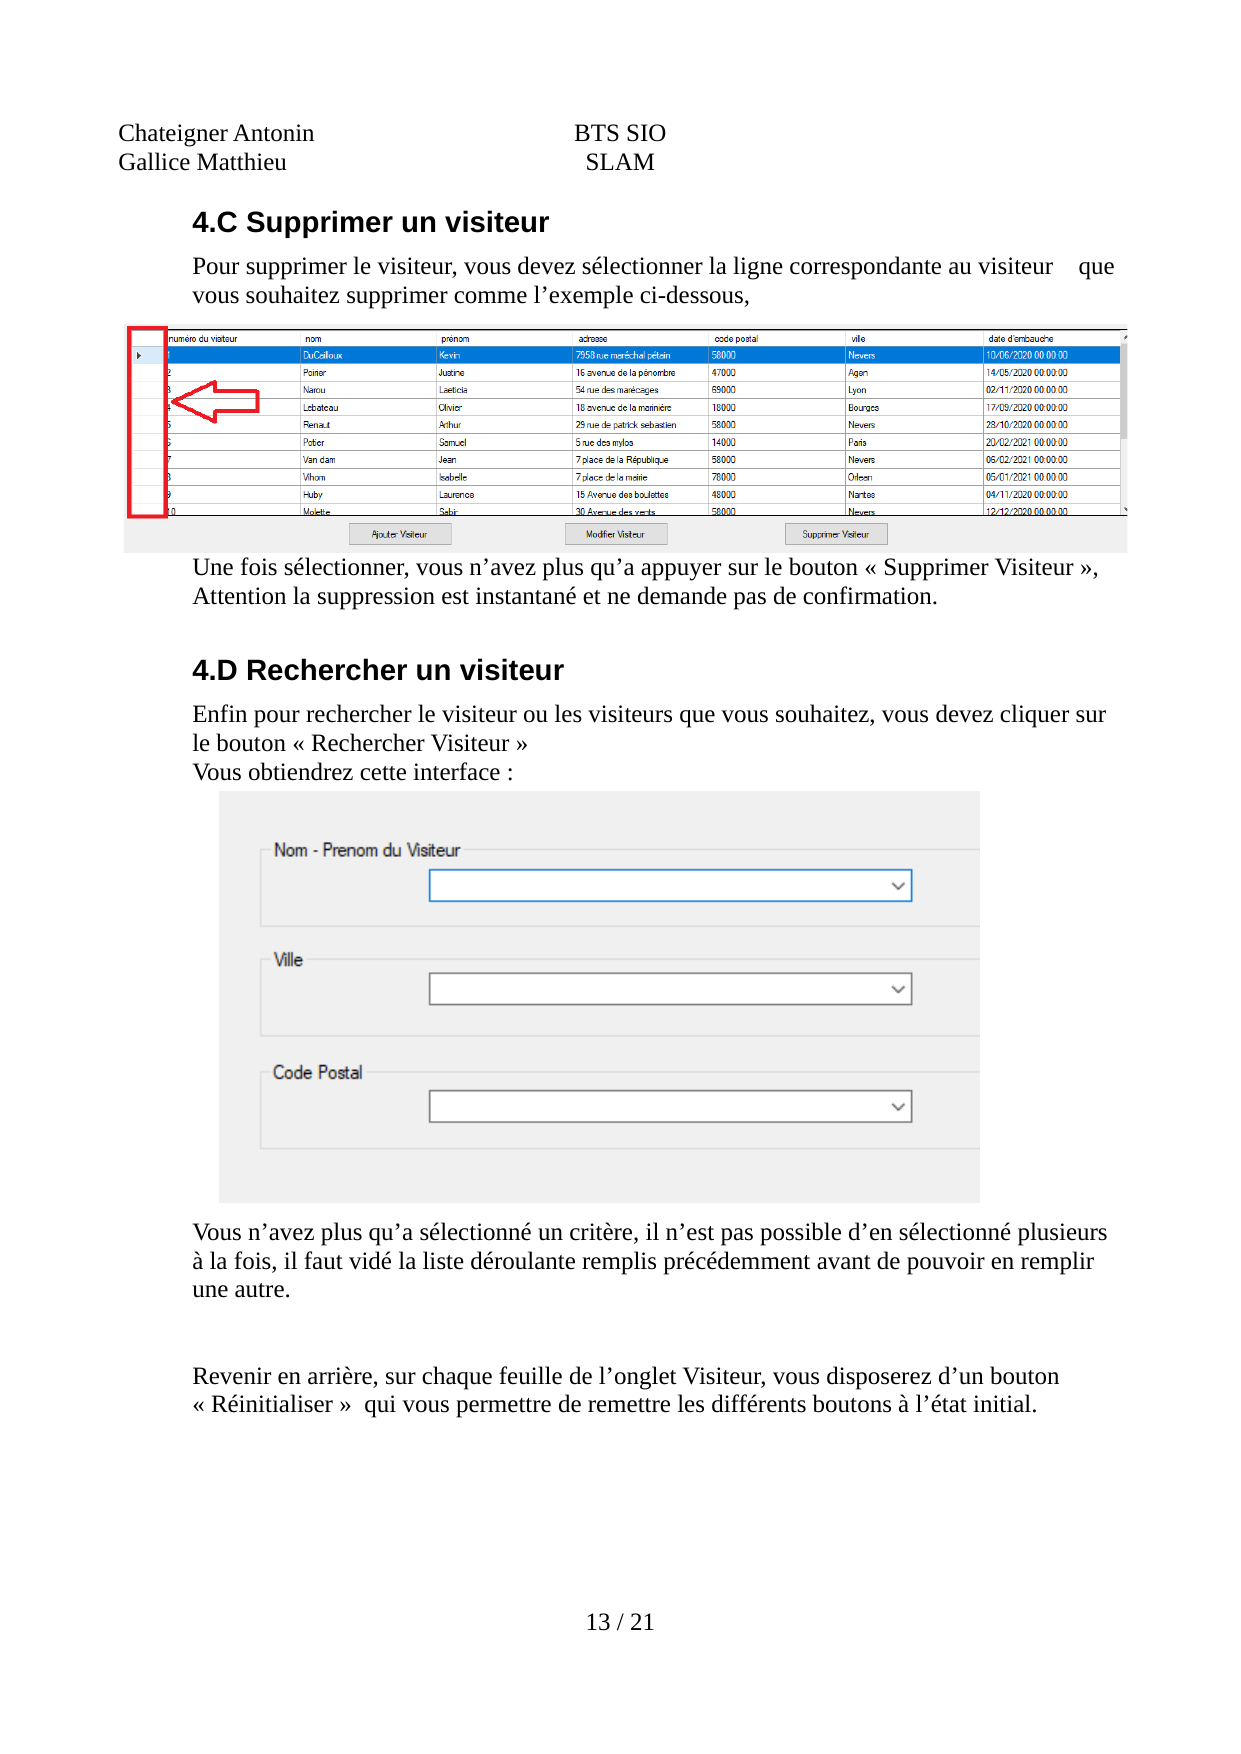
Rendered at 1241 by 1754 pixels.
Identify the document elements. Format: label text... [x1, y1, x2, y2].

picture [218, 791, 980, 1203]
text Revenir en arrière, sur chaque feuille de l’onglet Visiteur, vous disposerez d’un bouton « Réinitialiser » qui vous permettre de remettre les différents boutons à l’état initial. [118, 1361, 1122, 1418]
text Vous n’avez plus qu’a sélectionné un critère, il n’est pas possible d’en sélectionné plusieurs à la fois, il faut vidé la liste déroulante remplis précédemment avant de pouvoir en remplir une autre. [118, 1217, 1122, 1303]
text Une fois sélectionner, vous n’avez plus qu’a appuyer sur le bouton « Supprimer Visiteur », Attention la suppression est instantané et ne demande pas de confirmation. [118, 309, 1122, 610]
subtitle 4.D Rechercher un visiteur [118, 653, 1122, 687]
picture [123, 324, 1128, 553]
text Enfin pour rechercher le visiteur ou les visiteurs que vous souhaitez, vous devez cliquer sur le bouton « Rechercher Visiteur » [118, 699, 1122, 757]
text Pour supprimer le visiteur, vous devez sélectionner la ligne correspondante au visiteur que vous souhaitez supprimer comme l’exemple ci-dessous, [118, 251, 1122, 309]
text Vous obtiendrez cette interface : [118, 757, 1122, 786]
subtitle 4.C Supprimer un visiteur [118, 205, 1122, 239]
